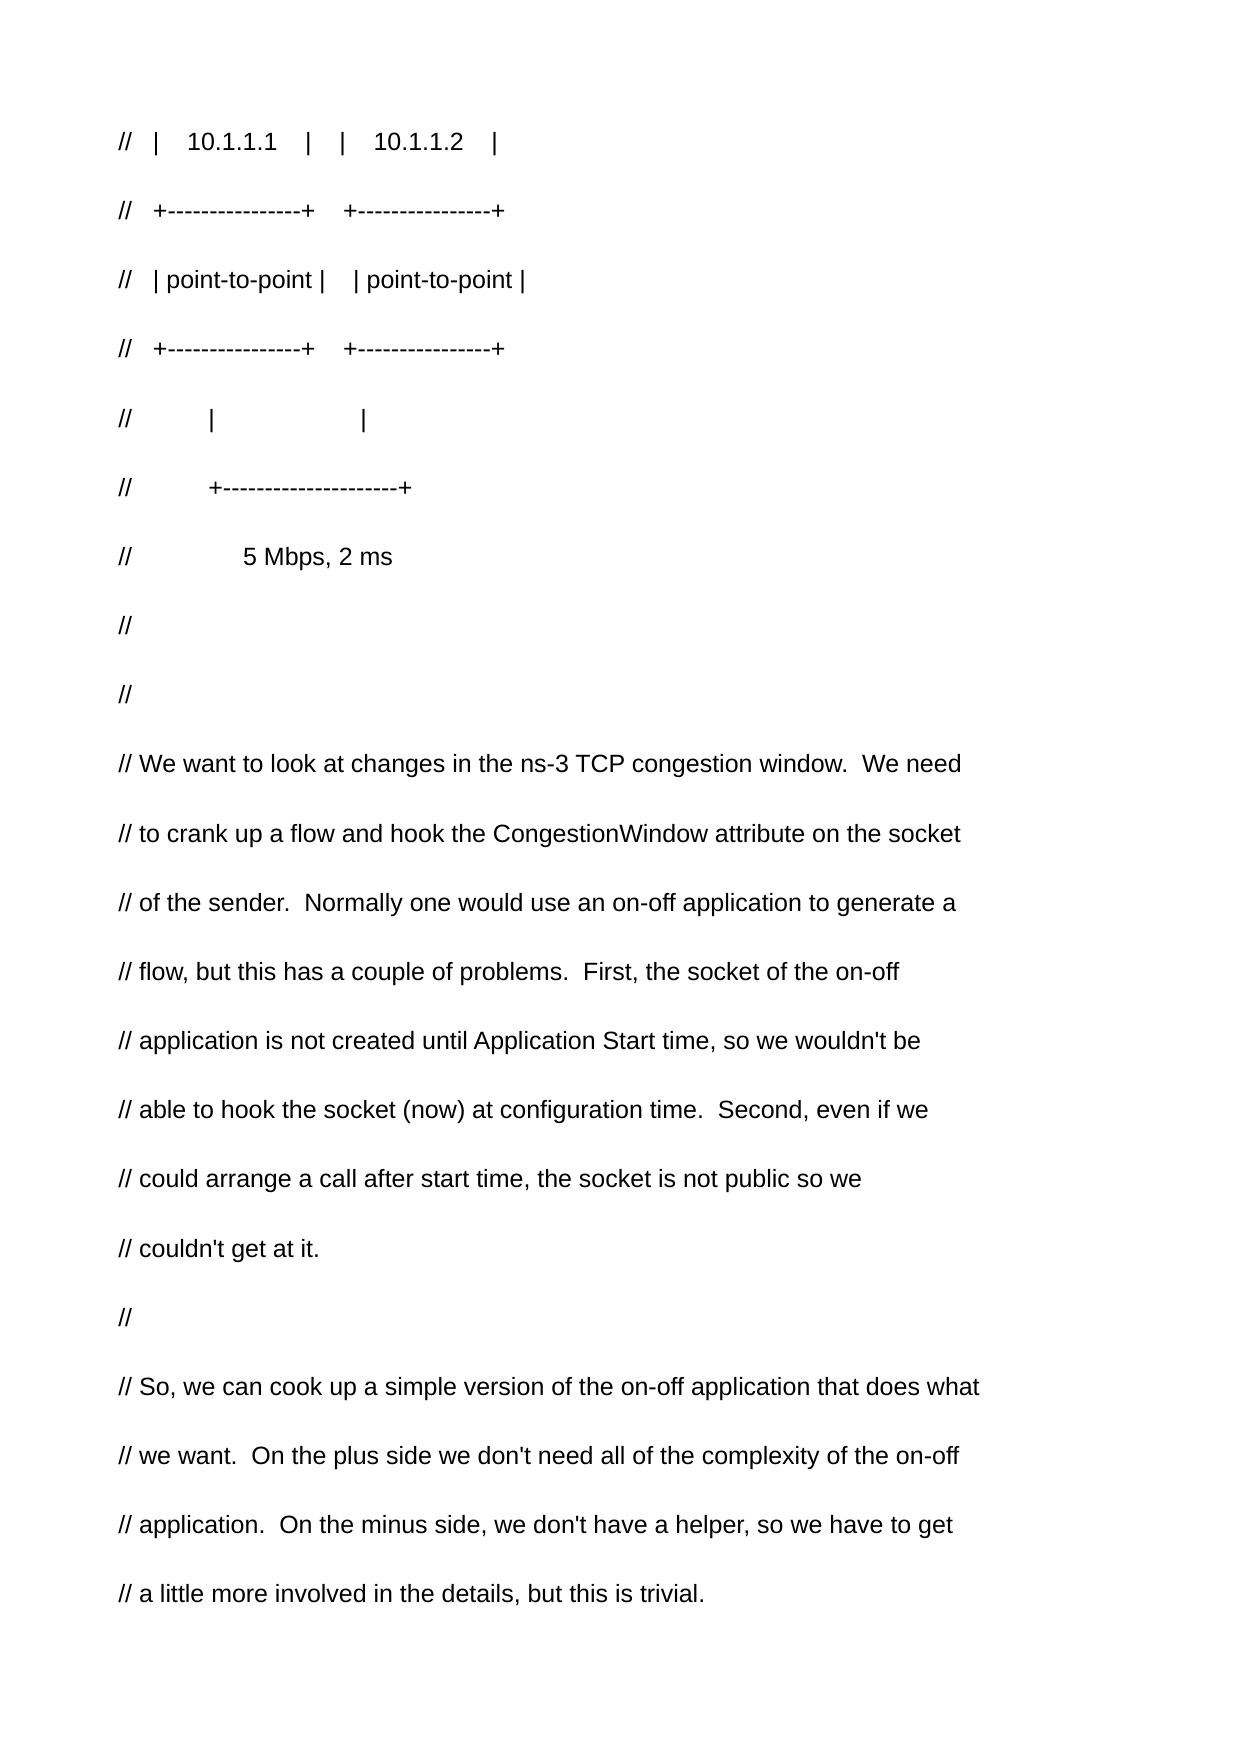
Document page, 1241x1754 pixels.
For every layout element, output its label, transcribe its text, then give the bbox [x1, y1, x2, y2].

text // able to hook the socket (now) at configuration time. Second, even if we [118, 1086, 1122, 1124]
text // [118, 1294, 1122, 1331]
text // | | [118, 395, 1122, 432]
text // application is not created until Application Start time, so we wouldn't be [118, 1017, 1122, 1055]
text // could arrange a call after start time, the socket is not public so we [118, 1156, 1122, 1193]
text // | point-to-point | | point-to-point | [118, 256, 1122, 294]
text // 5 Mbps, 2 ms [118, 533, 1122, 571]
text // we want. On the plus side we don't need all of the complexity of the on-off [118, 1432, 1122, 1470]
text // to crank up a flow and hook the CongestionWindow attribute on the socket [118, 810, 1122, 847]
text // So, we can cook up a simple version of the on-off application that does what [118, 1363, 1122, 1401]
text // +---------------------+ [118, 464, 1122, 501]
text // flow, but this has a couple of problems. First, the socket of the on-off [118, 948, 1122, 986]
text // [118, 671, 1122, 709]
text // a little more involved in the details, but this is trivial. [118, 1571, 1122, 1608]
text // We want to look at changes in the ns-3 TCP congestion window. We need [118, 741, 1122, 778]
text // [118, 602, 1122, 640]
text // couldn't get at it. [118, 1225, 1122, 1262]
text // of the sender. Normally one would use an on-off application to generate a [118, 879, 1122, 916]
text // +----------------+ +----------------+ [118, 326, 1122, 363]
text // +----------------+ +----------------+ [118, 187, 1122, 225]
text // application. On the minus side, we don't have a helper, so we have to get [118, 1501, 1122, 1539]
text // | 10.1.1.1 | | 10.1.1.2 | [118, 118, 1122, 156]
